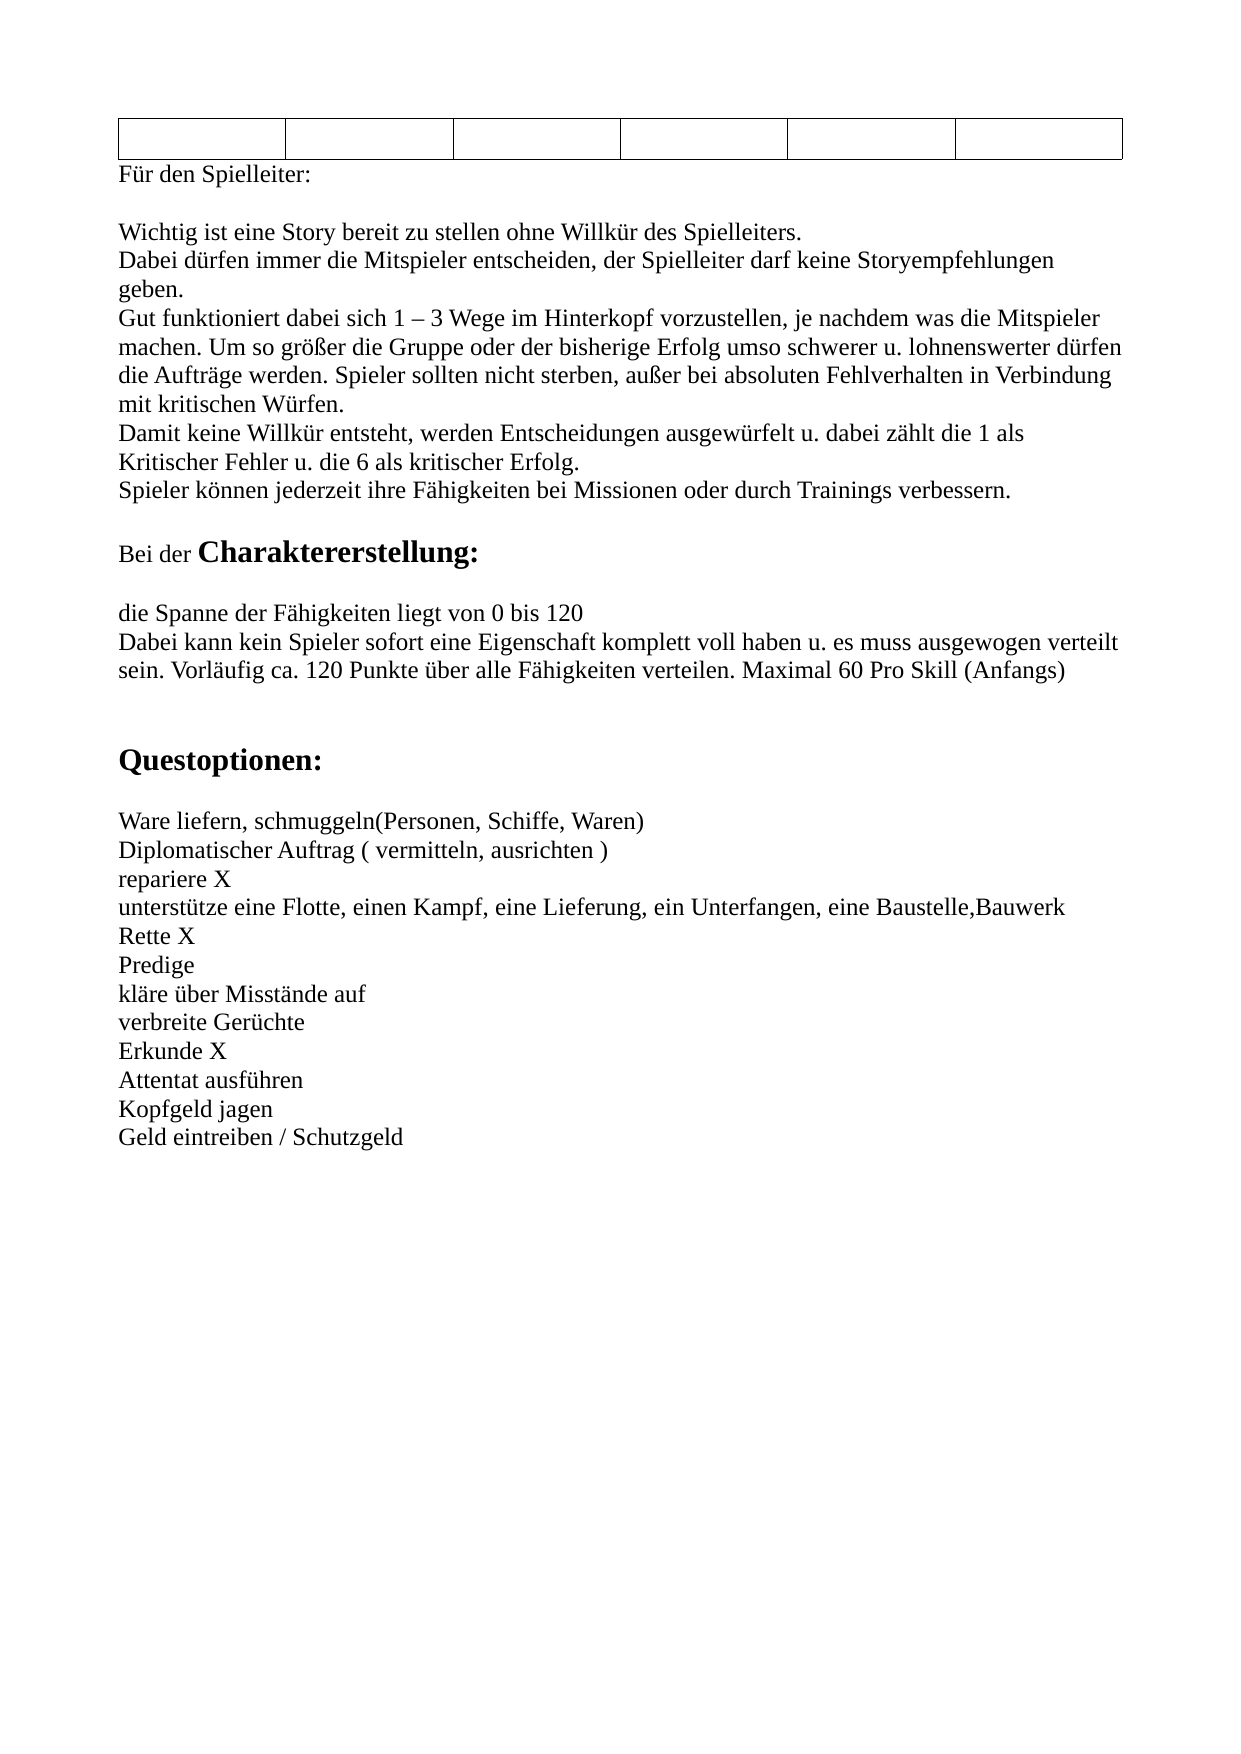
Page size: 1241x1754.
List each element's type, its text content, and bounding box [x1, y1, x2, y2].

text Gut funktioniert dabei sich 1 – 3 Wege im Hinterkopf vorzustellen, je nachdem was die Mitspieler machen. Um so größer die Gruppe oder der bisherige Erfolg umso schwerer u. lohnenswerter dürfen die Aufträge werden. Spieler sollten nicht sterben, außer bei absoluten Fehlverhalten in Verbindung mit kritischen Würfen. [118, 303, 1122, 418]
text Attentat ausführen [118, 1065, 1122, 1094]
text Damit keine Willkür entsteht, werden Entscheidungen ausgewürfelt u. dabei zählt die 1 als Kritischer Fehler u. die 6 als kritischer Erfolg. [118, 418, 1122, 476]
table_cell [119, 119, 285, 159]
table_cell [286, 119, 453, 159]
table_cell [621, 119, 787, 159]
text Spieler können jederzeit ihre Fähigkeiten bei Missionen oder durch Trainings verbessern. [118, 476, 1122, 504]
text repariere X [118, 864, 1122, 892]
text Dabei dürfen immer die Mitspieler entscheiden, der Spielleiter darf keine Storyempfehlungen geben. [118, 246, 1122, 303]
text Predige [118, 950, 1122, 979]
text Ware liefern, schmuggeln(Personen, Schiffe, Waren) [118, 806, 1122, 835]
text Wichtig ist eine Story bereit zu stellen ohne Willkür des Spielleiters. [118, 217, 1122, 246]
text Dabei kann kein Spieler sofort eine Eigenschaft komplett voll haben u. es muss ausgewogen verteilt sein. Vorläufig ca. 120 Punkte über alle Fähigkeiten verteilen. Maximal 60 Pro Skill (Anfangs) [118, 627, 1122, 684]
text die Spanne der Fähigkeiten liegt von 0 bis 120 [118, 598, 1122, 627]
text Kopfgeld jagen [118, 1094, 1122, 1122]
text kläre über Misstände auf [118, 979, 1122, 1007]
table_cell [956, 119, 1122, 159]
text Für den Spielleiter: [118, 160, 1122, 188]
text unterstütze eine Flotte, einen Kampf, eine Lieferung, ein Unterfangen, eine Baustelle,Bauwerk [118, 892, 1122, 921]
text Erkunde X [118, 1036, 1122, 1065]
text verbreite Gerüchte [118, 1007, 1122, 1036]
table_cell [788, 119, 955, 159]
text Questoptionen: [118, 742, 1122, 777]
table_cell [454, 119, 620, 159]
text Bei der Charaktererstellung: [118, 533, 1122, 569]
text Rette X [118, 921, 1122, 950]
text Diplomatischer Auftrag ( vermitteln, ausrichten ) [118, 835, 1122, 864]
text Geld eintreiben / Schutzgeld [118, 1122, 1122, 1151]
